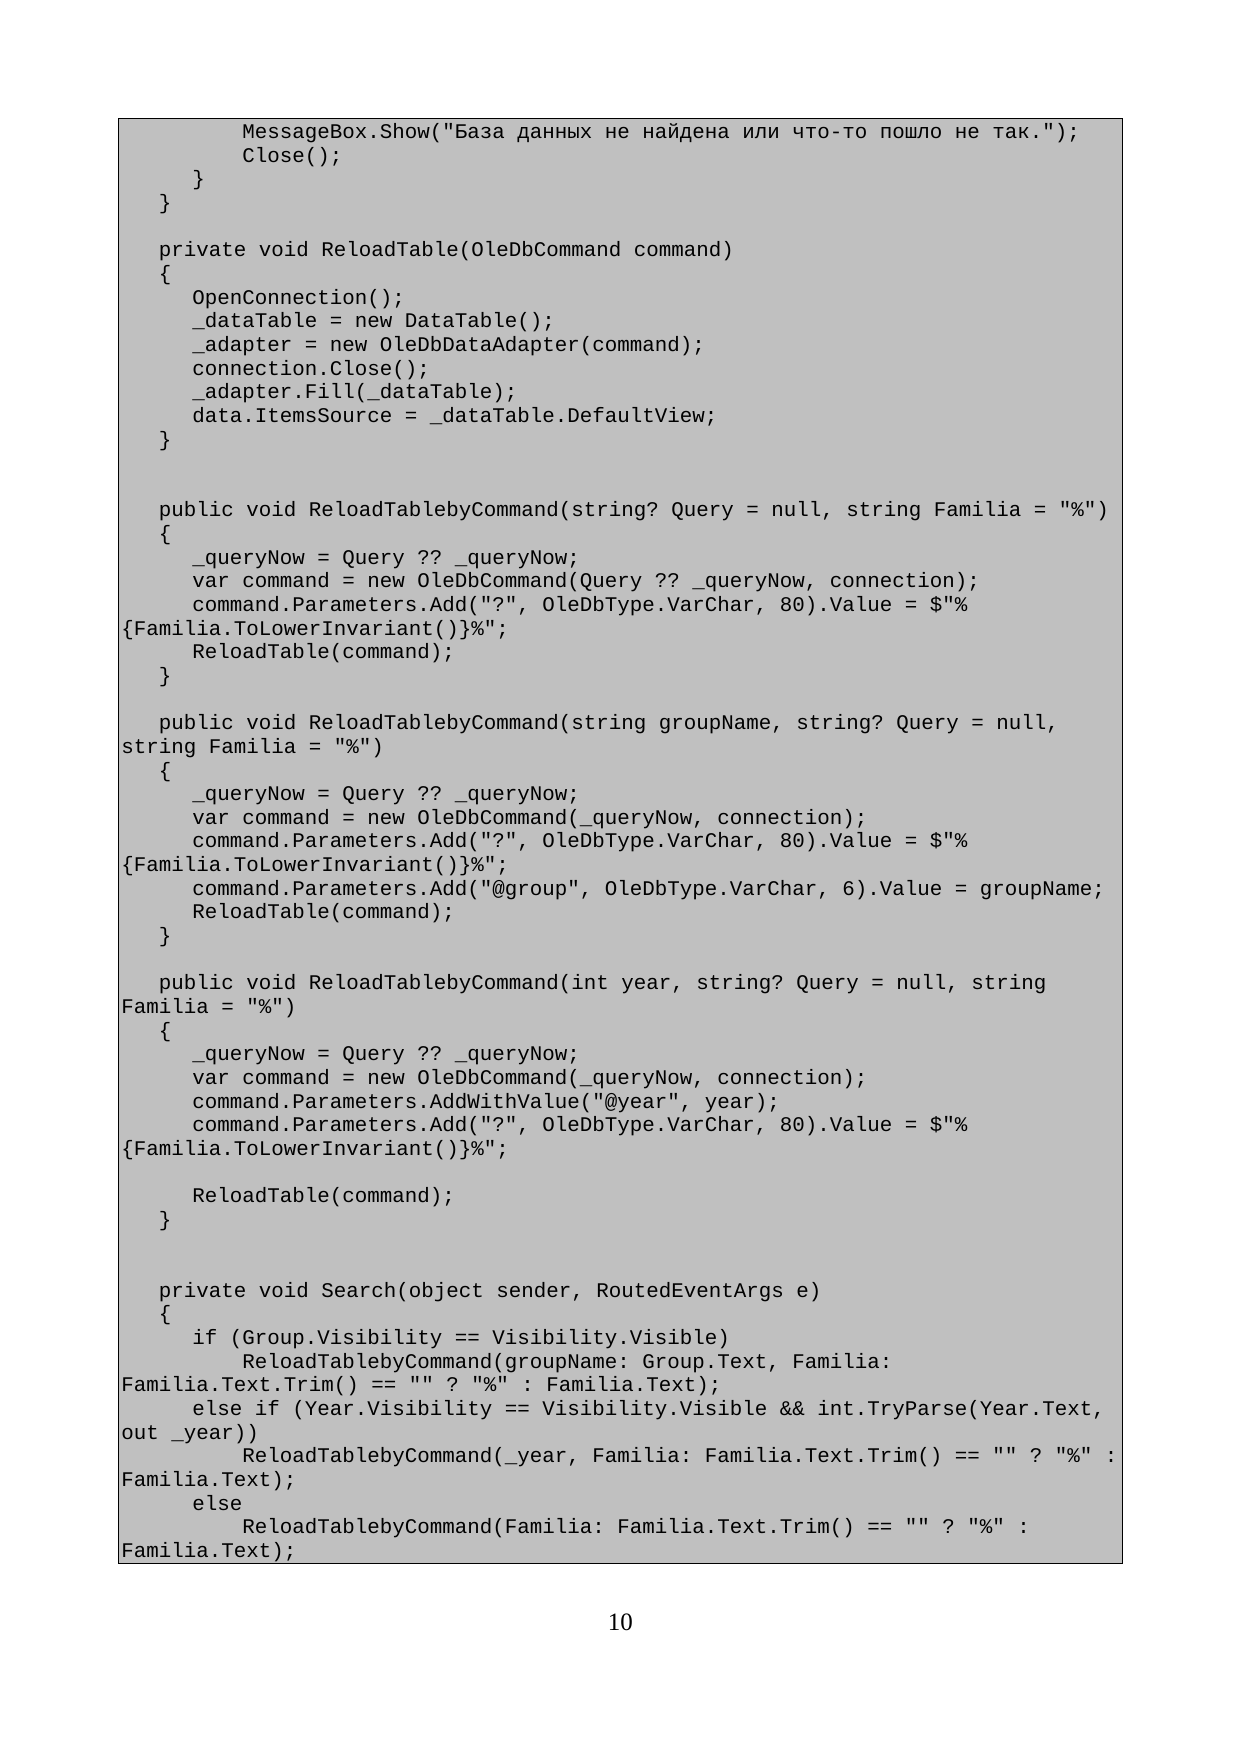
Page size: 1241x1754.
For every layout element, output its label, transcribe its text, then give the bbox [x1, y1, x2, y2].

text command.Parameters.Add("?", OleDbType.VarChar, 80).Value = $"%{Familia.ToLowerInvariant()}%"; [119, 1111, 1122, 1158]
text command.Parameters.AddWithValue("@year", year); [119, 1088, 1122, 1111]
text _adapter.Fill(_dataTable); [119, 378, 1122, 402]
text ReloadTablebyCommand(_year, Familia: Familia.Text.Trim() == "" ? "%" : Familia.Text); [119, 1442, 1122, 1489]
text else [119, 1489, 1122, 1513]
text command.Parameters.Add("@group", OleDbType.VarChar, 6).Value = groupName; [119, 875, 1122, 898]
text } [119, 1206, 1122, 1229]
text { [119, 260, 1122, 284]
text var command = new OleDbCommand(_queryNow, connection); [119, 804, 1122, 827]
text else if (Year.Visibility == Visibility.Visible && int.TryParse(Year.Text, out _year)) [119, 1395, 1122, 1442]
text public void ReloadTablebyCommand(int year, string? Query = null, string Familia = "%") [119, 969, 1122, 1017]
text } [119, 662, 1122, 686]
text ReloadTablebyCommand(Familia: Familia.Text.Trim() == "" ? "%" : Familia.Text); [119, 1513, 1122, 1563]
text private void Search(object sender, RoutedEventArgs e) [119, 1277, 1122, 1300]
text _dataTable = new DataTable(); [119, 307, 1122, 331]
text public void ReloadTablebyCommand(string groupName, string? Query = null, string Familia = "%") [119, 709, 1122, 757]
text command.Parameters.Add("?", OleDbType.VarChar, 80).Value = $"%{Familia.ToLowerInvariant()}%"; [119, 591, 1122, 638]
text _queryNow = Query ?? _queryNow; [119, 1040, 1122, 1064]
text _adapter = new OleDbDataAdapter(command); [119, 331, 1122, 354]
text Close(); [119, 142, 1122, 165]
text ReloadTable(command); [119, 638, 1122, 662]
text data.ItemsSource = _dataTable.DefaultView; [119, 402, 1122, 426]
text { [119, 757, 1122, 780]
text } [119, 426, 1122, 449]
text command.Parameters.Add("?", OleDbType.VarChar, 80).Value = $"%{Familia.ToLowerInvariant()}%"; [119, 827, 1122, 875]
text { [119, 1300, 1122, 1324]
text if (Group.Visibility == Visibility.Visible) [119, 1324, 1122, 1348]
text ReloadTable(command); [119, 898, 1122, 922]
text connection.Close(); [119, 354, 1122, 378]
text { [119, 520, 1122, 544]
text { [119, 1017, 1122, 1040]
text _queryNow = Query ?? _queryNow; [119, 780, 1122, 804]
text ReloadTablebyCommand(groupName: Group.Text, Familia: Familia.Text.Trim() == "" ? "%" : Familia.Text); [119, 1348, 1122, 1395]
text ReloadTable(command); [119, 1182, 1122, 1206]
text } [119, 189, 1122, 213]
text public void ReloadTablebyCommand(string? Query = null, string Familia = "%") [119, 496, 1122, 520]
text _queryNow = Query ?? _queryNow; [119, 544, 1122, 567]
text MessageBox.Show("База данных не найдена или что-то пошло не так."); [119, 119, 1122, 142]
text OpenConnection(); [119, 284, 1122, 307]
text private void ReloadTable(OleDbCommand command) [119, 236, 1122, 260]
text var command = new OleDbCommand(_queryNow, connection); [119, 1064, 1122, 1088]
text } [119, 165, 1122, 189]
text } [119, 922, 1122, 946]
text var command = new OleDbCommand(Query ?? _queryNow, connection); [119, 567, 1122, 591]
